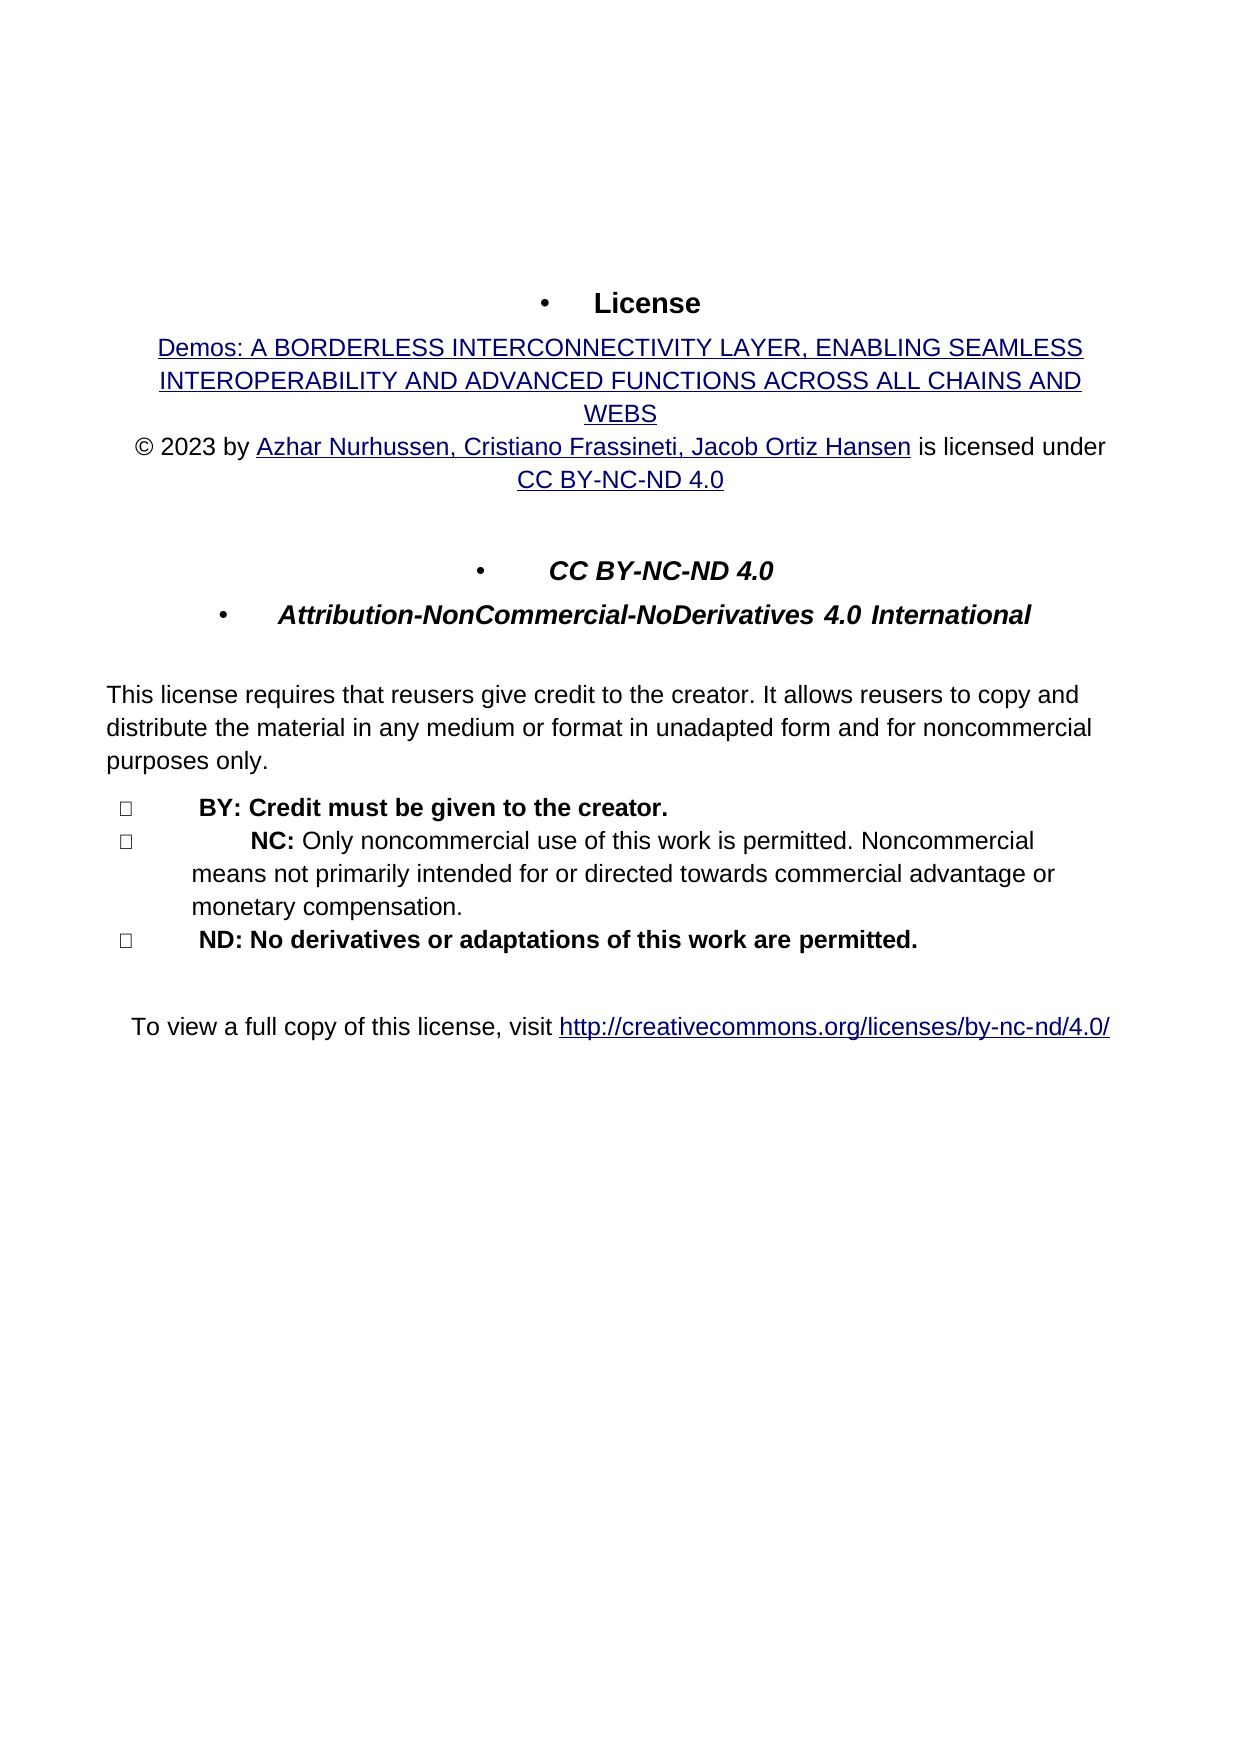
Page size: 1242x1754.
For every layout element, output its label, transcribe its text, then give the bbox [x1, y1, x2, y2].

list NC: Only noncommercial use of this work is permitted. Noncommercial means not primarily intended for or directed towards commercial advantage or monetary compensation. [118, 826, 1106, 921]
text Demos: A BORDERLESS INTERCONNECTIVITY LAYER, ENABLING SEAMLESS INTEROPERABILITY AND ADVANCED FUNCTIONS ACROSS ALL CHAINS AND WEBS [119, 333, 1121, 427]
list Attribution-NonCommercial-NoDerivatives 4.0 International [106, 599, 1146, 631]
list CC BY-NC-ND 4.0 [106, 555, 1146, 587]
list BY: Credit must be given to the creator. [118, 793, 1146, 822]
list License [127, 286, 1113, 320]
text This license requires that reusers give credit to the creator. It allows reusers to copy and distribute the material in any medium or format in unadapted form and for noncommercial purposes only. [106, 679, 1114, 774]
text © 2023 by Azhar Nurhussen, Cristiano Frassineti, Jacob Ortiz Hansen is licensed under CC BY-NC-ND 4.0 [127, 432, 1113, 493]
list ND: No derivatives or adaptations of this work are permitted. [118, 925, 1146, 954]
text To view a full copy of this license, visit http://creativecommons.org/licenses/by-nc-nd/4.0/ [127, 1012, 1113, 1041]
